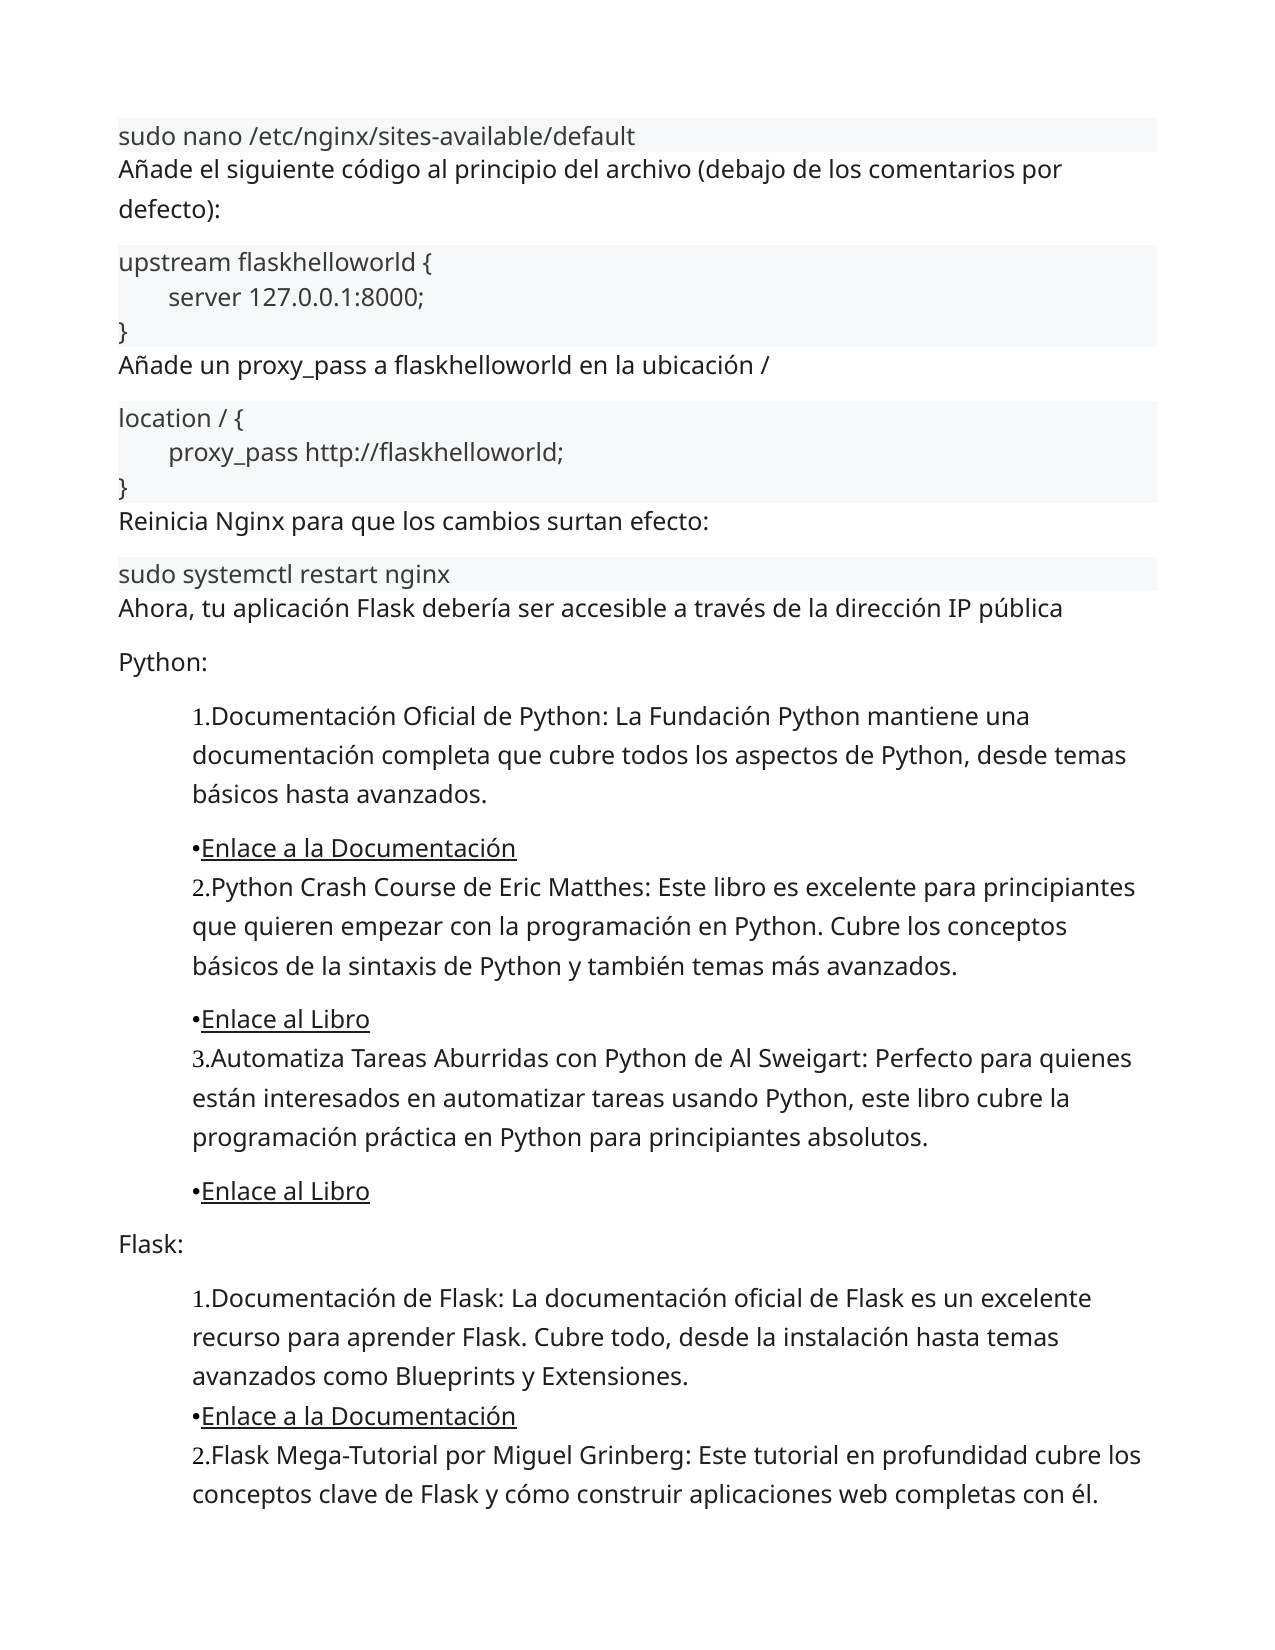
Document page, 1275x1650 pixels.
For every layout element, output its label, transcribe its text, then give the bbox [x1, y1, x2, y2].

text Añade el siguiente código al principio del archivo (debajo de los comentarios por defecto): [118, 152, 1157, 225]
text sudo systemctl restart nginx [118, 557, 1157, 591]
text Añade un proxy_pass a flaskhelloworld en la ubicación / [118, 347, 1157, 381]
text Ahora, tu aplicación Flask debería ser accesible a través de la dirección IP pública [118, 591, 1157, 625]
text upstream flaskhelloworld { [118, 245, 1157, 279]
list Documentación de Flask: La documentación oficial de Flask es un excelente recurso para aprender Flask. Cubre todo, desde la instalación hasta temas avanzados como Blueprints y Extensiones. [118, 1281, 1157, 1393]
list Python Crash Course de Eric Matthes: Este libro es excelente para principiantes que quieren empezar con la programación en Python. Cubre los conceptos básicos de la sintaxis de Python y también temas más avanzados. [118, 870, 1157, 982]
text } [118, 469, 1157, 503]
list Enlace al Libro [118, 1002, 1157, 1036]
list Documentación Oficial de Python: La Fundación Python mantiene una documentación completa que cubre todos los aspectos de Python, desde temas básicos hasta avanzados. [118, 698, 1157, 811]
text } [118, 313, 1157, 347]
list Automatiza Tareas Aburridas con Python de Al Sweigart: Perfecto para quienes están interesados en automatizar tareas usando Python, este libro cubre la programación práctica en Python para principiantes absolutos. [118, 1041, 1157, 1153]
list Flask Mega-Tutorial por Miguel Grinberg: Este tutorial en profundidad cubre los conceptos clave de Flask y cómo construir aplicaciones web completas con él. [118, 1437, 1157, 1511]
list Enlace a la Documentación [118, 1398, 1157, 1432]
text location / { [118, 401, 1157, 435]
list Enlace al Libro [118, 1173, 1157, 1207]
list Enlace a la Documentación [118, 831, 1157, 865]
text Flask: [118, 1227, 1157, 1261]
text sudo nano /etc/nginx/sites-available/default [118, 118, 1157, 152]
text Reinicia Nginx para que los cambios surtan efecto: [118, 503, 1157, 537]
text server 127.0.0.1:8000; [118, 279, 1157, 313]
text proxy_pass http://flaskhelloworld; [118, 435, 1157, 469]
text Python: [118, 645, 1157, 679]
